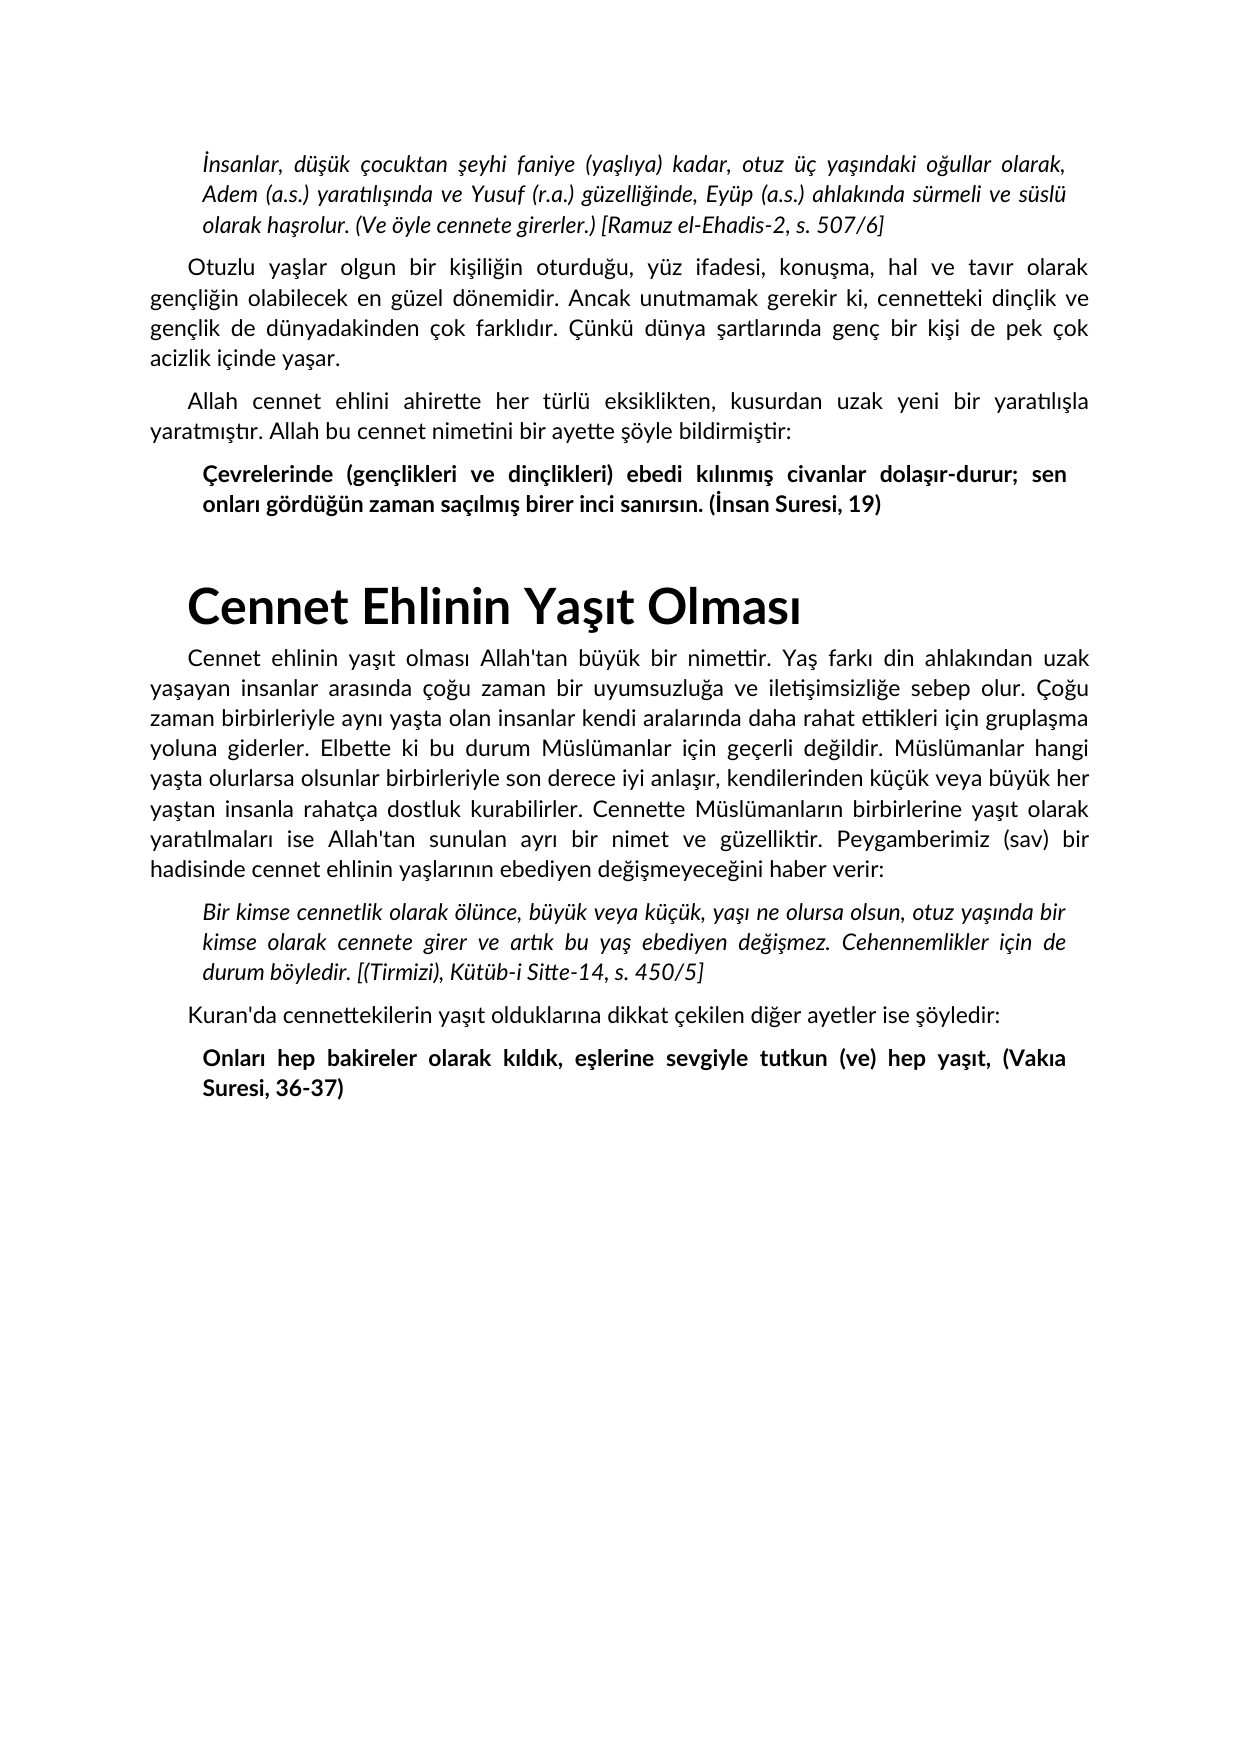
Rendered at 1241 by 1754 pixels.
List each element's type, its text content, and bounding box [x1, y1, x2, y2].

subtitle Cennet Ehlinin Yaşıt Olması [187, 575, 1090, 635]
text Kuran'da cennettekilerin yaşıt olduklarına dikkat çekilen diğer ayetler ise şöyledir: [150, 1001, 1090, 1028]
text Cennet ehlinin yaşıt olması Allah'tan büyük bir nimettir. Yaş farkı din ahlakından uzak yaşayan insanlar arasında çoğu zaman bir uyumsuzluğa ve iletişimsizliğe sebep olur. Çoğu zaman birbirleriyle aynı yaşta olan insanlar kendi aralarında daha rahat ettikleri için gruplaşma yoluna giderler. Elbette ki bu durum Müslümanlar için geçerli değildir. Müslümanlar hangi yaşta olurlarsa olsunlar birbirleriyle son derece iyi anlaşır, kendilerinden küçük veya büyük her yaştan insanla rahatça dostluk kurabilirler. Cennette Müslümanların birbirlerine yaşıt olarak yaratılmaları ise Allah'tan sunulan ayrı bir nimet ve güzelliktir. Peygamberimiz (sav) bir hadisinde cennet ehlinin yaşlarının ebediyen değişmeyeceğini haber verir: [150, 643, 1090, 882]
text Onları hep bakireler olarak kıldık, eşlerine sevgiyle tutkun (ve) hep yaşıt, (Vakıa Suresi, 36-37) [202, 1043, 1068, 1101]
text Bir kimse cennetlik olarak ölünce, büyük veya küçük, yaşı ne olursa olsun, otuz yaşında bir kimse olarak cennete girer ve artık bu yaş ebediyen değişmez. Cehennemlikler için de durum böyledir. [(Tirmizi), Kütüb-i Sitte-14, s. 450/5] [202, 897, 1068, 985]
text Allah cennet ehlini ahirette her türlü eksiklikten, kusurdan uzak yeni bir yaratılışla yaratmıştır. Allah bu cennet nimetini bir ayette şöyle bildirmiştir: [150, 386, 1090, 444]
text Otuzlu yaşlar olgun bir kişiliğin oturduğu, yüz ifadesi, konuşma, hal ve tavır olarak gençliğin olabilecek en güzel dönemidir. Ancak unutmamak gerekir ki, cennetteki dinçlik ve gençlik de dünyadakinden çok farklıdır. Çünkü dünya şartlarında genç bir kişi de pek çok acizlik içinde yaşar. [150, 253, 1090, 371]
text Çevrelerinde (gençlikleri ve dinçlikleri) ebedi kılınmış civanlar dolaşır-durur; sen onları gördüğün zaman saçılmış birer inci sanırsın. (İnsan Suresi, 19) [202, 459, 1068, 517]
text İnsanlar, düşük çocuktan şeyhi faniye (yaşlıya) kadar, otuz üç yaşındaki oğullar olarak, Adem (a.s.) yaratılışında ve Yusuf (r.a.) güzelliğinde, Eyüp (a.s.) ahlakında sürmeli ve süslü olarak haşrolur. (Ve öyle cennete girerler.) [Ramuz el-Ehadis-2, s. 507/6] [202, 150, 1068, 238]
